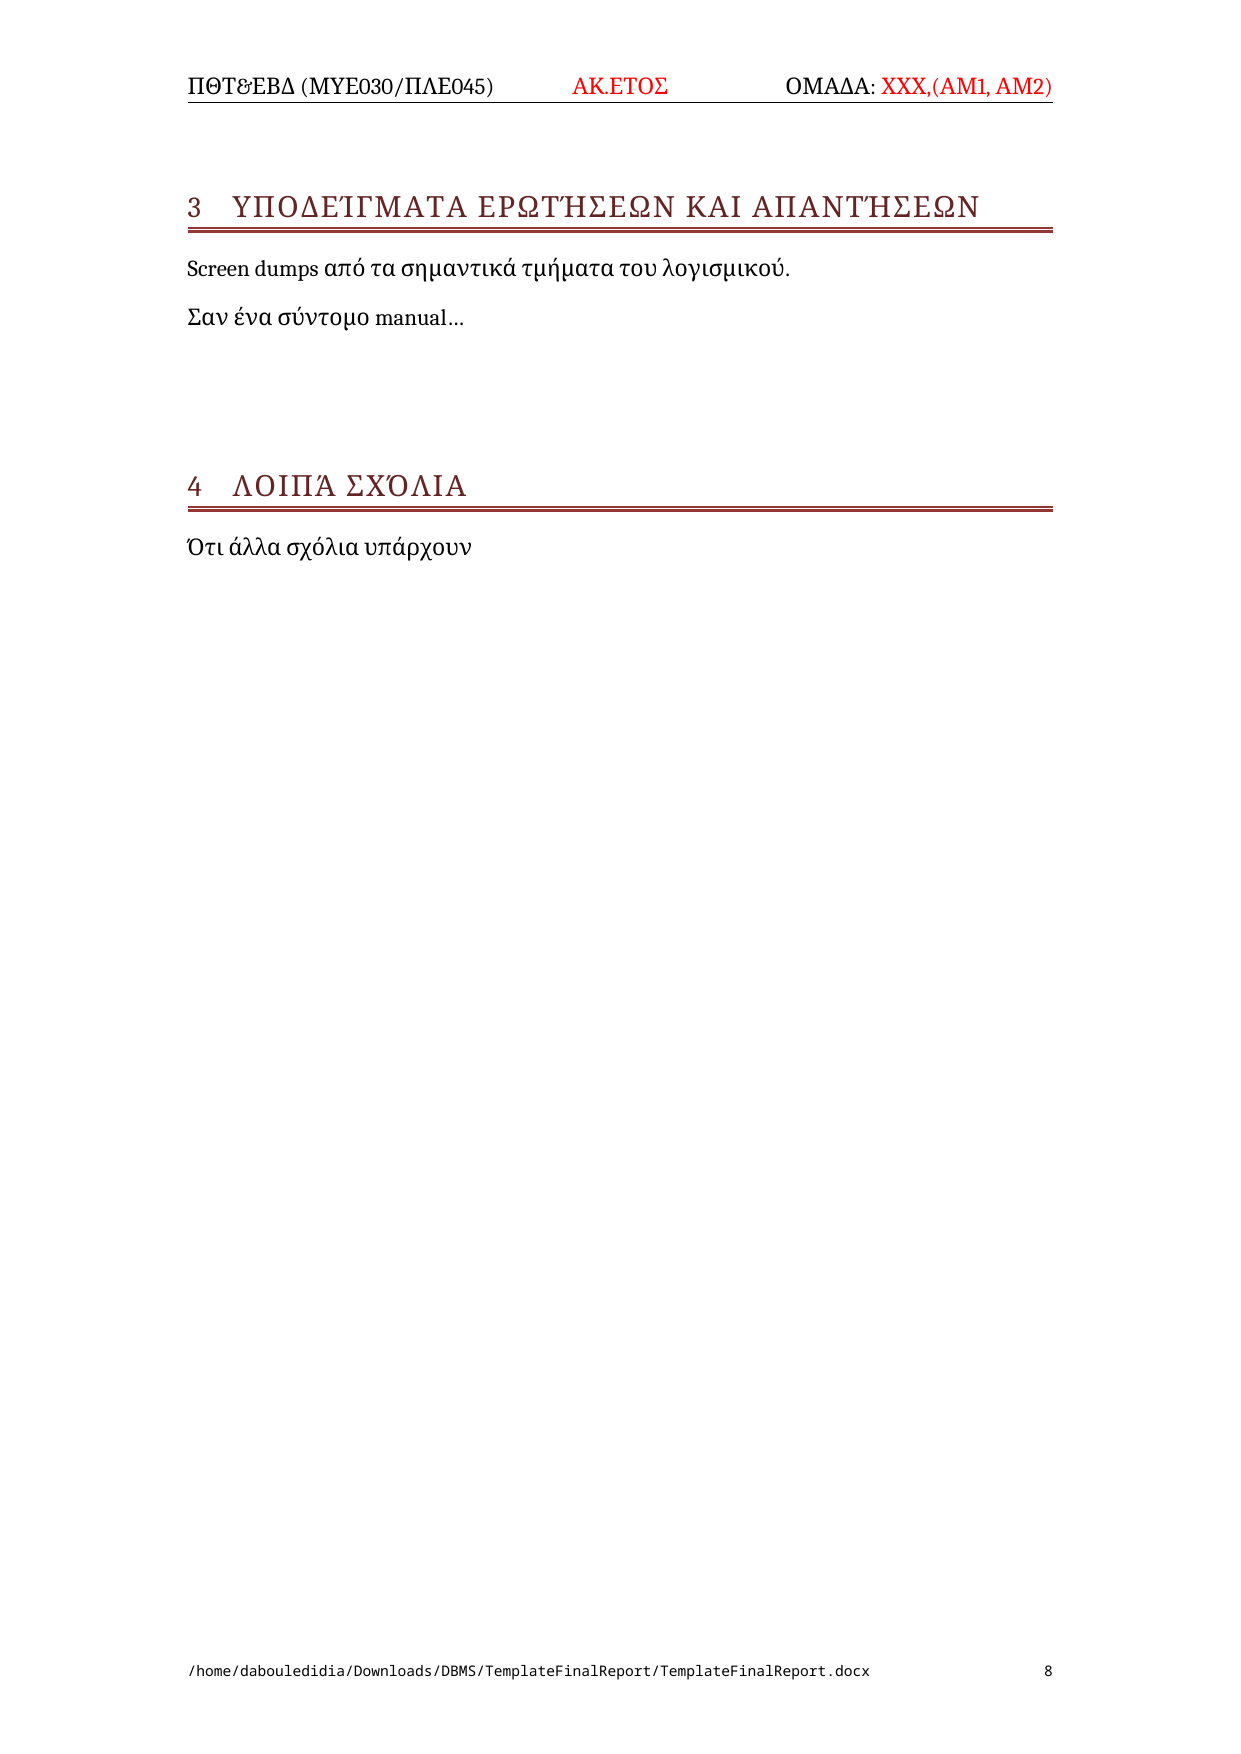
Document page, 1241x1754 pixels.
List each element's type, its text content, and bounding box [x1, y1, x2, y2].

text Screen dumps από τα σημαντικά τμήματα του λογισμικού. [187, 256, 1053, 282]
subtitle λοιπά σχόλια [187, 471, 1053, 512]
text Σαν ένα σύντομο manual… [187, 304, 1053, 331]
subtitle Υποδείγματα ερωτήσεων και απαντήσεων [187, 192, 1053, 233]
text Ότι άλλα σχόλια υπάρχουν [187, 535, 1053, 561]
